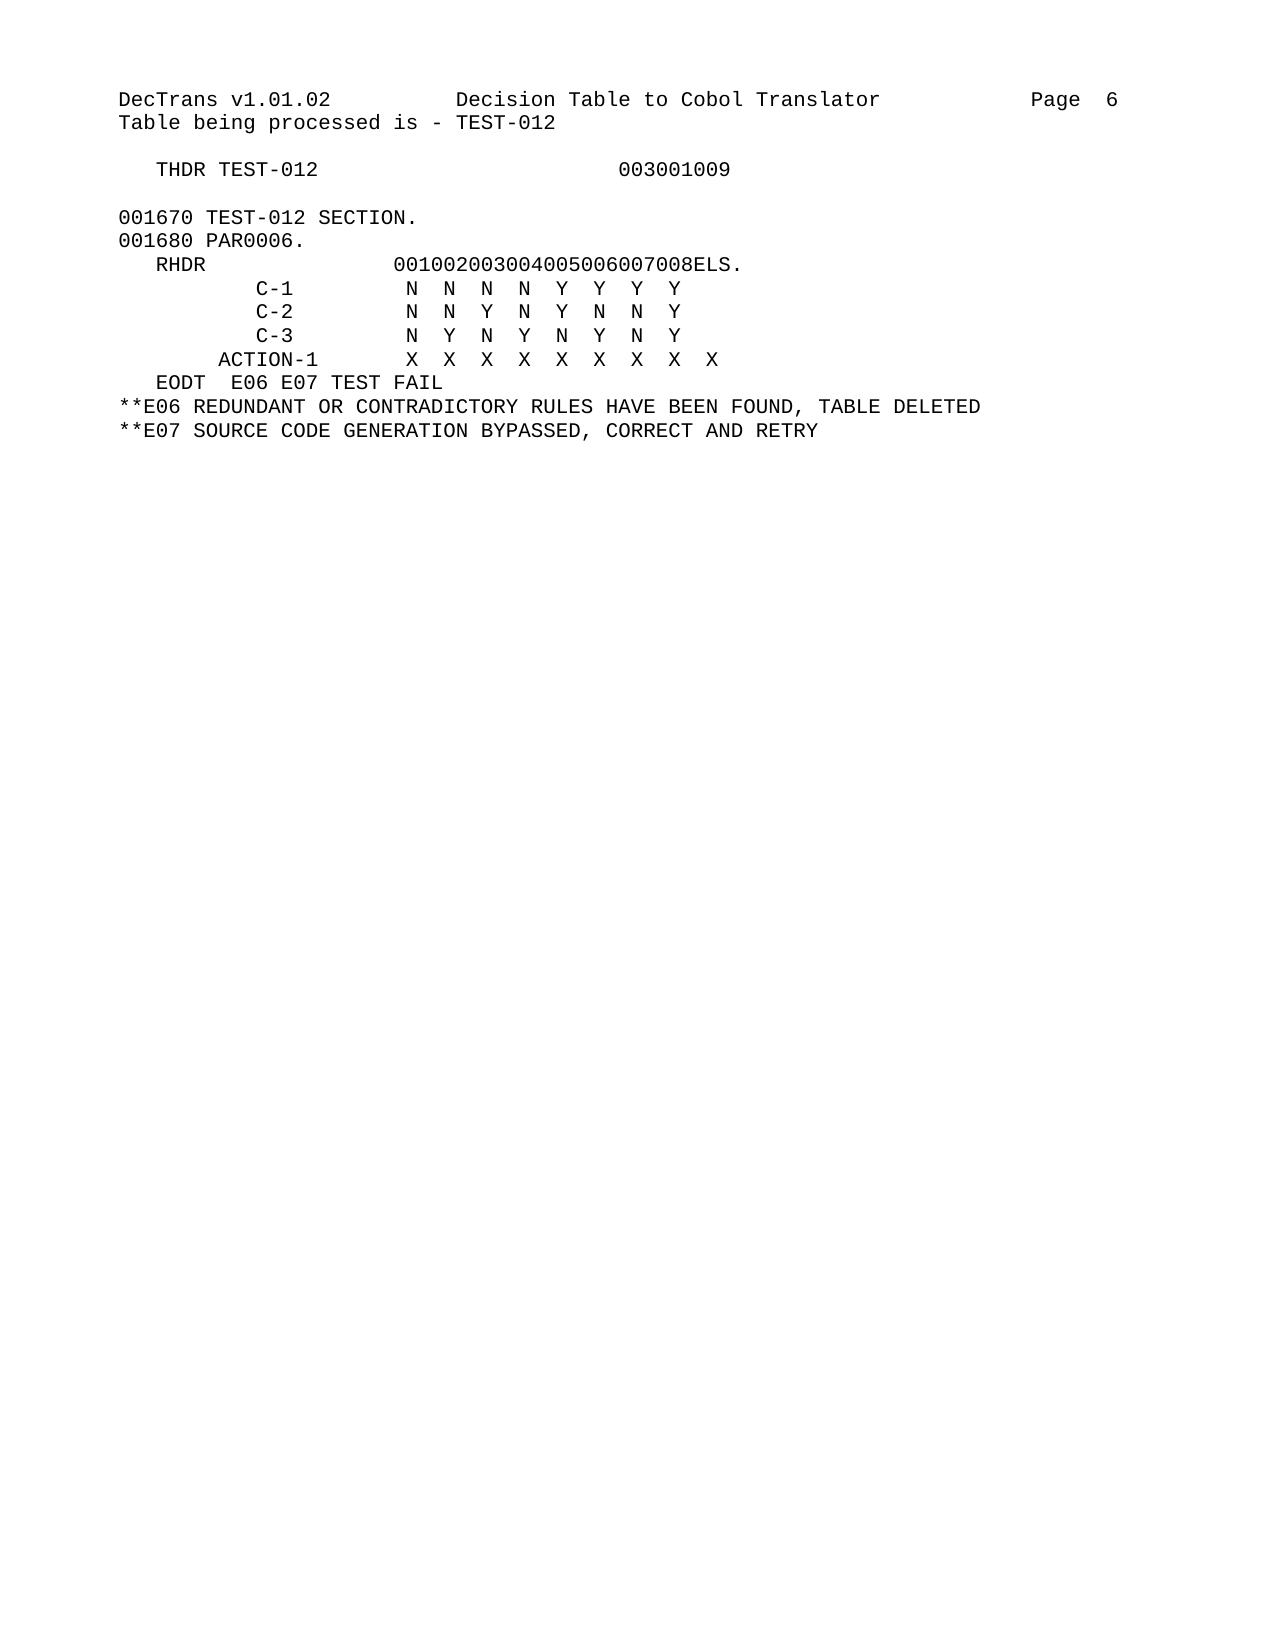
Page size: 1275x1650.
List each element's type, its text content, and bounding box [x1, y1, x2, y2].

text C-2 N N Y N Y N N Y [118, 301, 1157, 325]
text ACTION-1 X X X X X X X X X [118, 349, 1157, 372]
text RHDR 001002003004005006007008ELS. [118, 254, 1157, 278]
text C-3 N Y N Y N Y N Y [118, 325, 1157, 349]
text 001680 PAR0006. [118, 230, 1157, 254]
text C-1 N N N N Y Y Y Y [118, 278, 1157, 301]
text **E06 REDUNDANT OR CONTRADICTORY RULES HAVE BEEN FOUND, TABLE DELETED [118, 396, 1157, 419]
text DecTrans v1.01.02 Decision Table to Cobol Translator Page 6 [118, 88, 1157, 112]
text 001670 TEST-012 SECTION. [118, 207, 1157, 230]
text EODT E06 E07 TEST FAIL [118, 372, 1157, 396]
text **E07 SOURCE CODE GENERATION BYPASSED, CORRECT AND RETRY [118, 419, 1157, 443]
text Table being processed is - TEST-012 [118, 112, 1157, 136]
text THDR TEST-012 003001009 [118, 159, 1157, 183]
